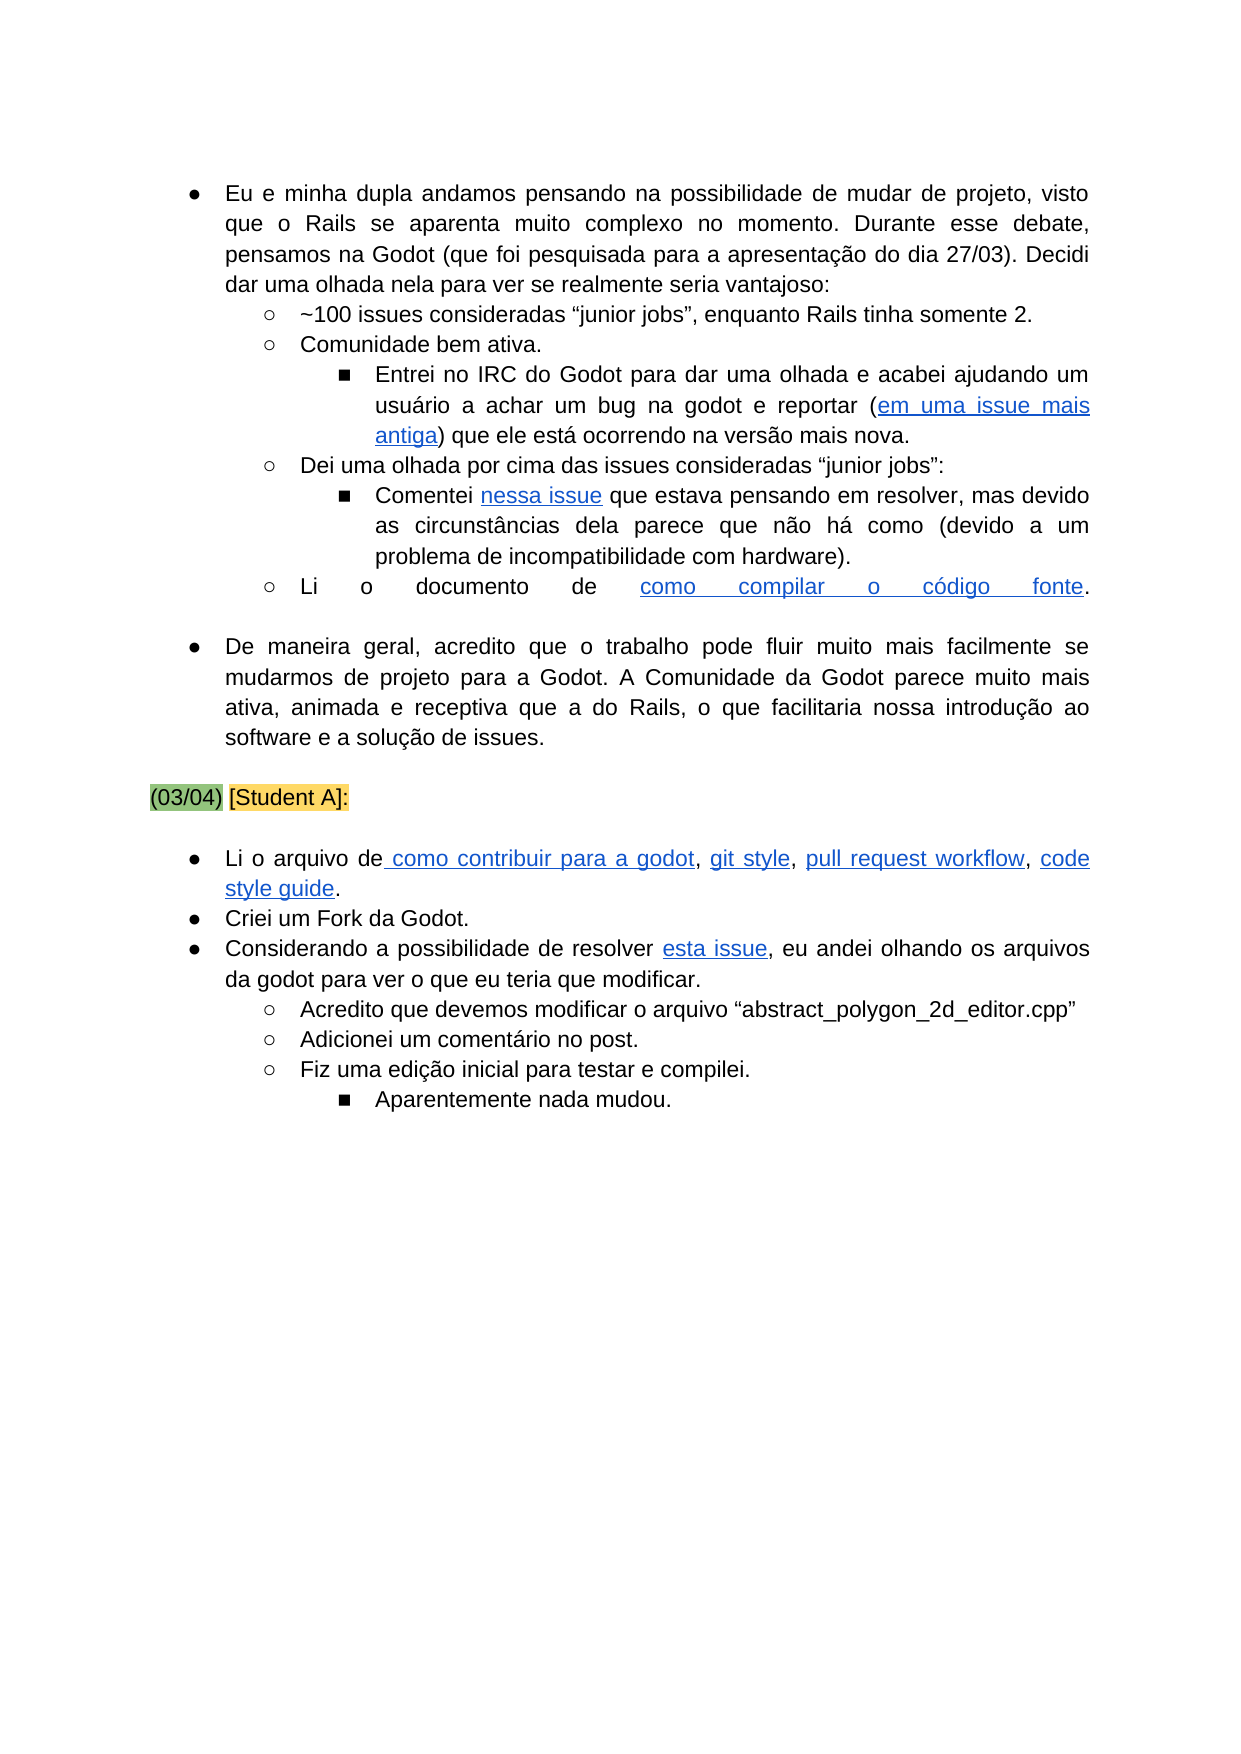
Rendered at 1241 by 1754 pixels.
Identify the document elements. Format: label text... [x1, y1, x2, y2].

text (03/04) [Student A]: [150, 784, 1090, 811]
list Li o documento de como compilar o código fonte. [262, 573, 1090, 629]
list Eu e minha dupla andamos pensando na possibilidade de mudar de projeto, visto que o Rails se aparenta muito complexo no momento. Durante esse debate, pensamos na Godot (que foi pesquisada para a apresentação do dia 27/03). Decidi dar uma olhada nela para ver se realmente seria vantajoso: [187, 180, 1090, 297]
list De maneira geral, acredito que o trabalho pode fluir muito mais facilmente se mudarmos de projeto para a Godot. A Comunidade da Godot parece muito mais ativa, animada e receptiva que a do Rails, o que facilitaria nossa introdução ao software e a solução de issues. [187, 633, 1090, 750]
list Aparentemente nada mudou. [337, 1086, 1090, 1113]
list Entrei no IRC do Godot para dar uma olhada e acabei ajudando um usuário a achar um bug na godot e reportar (em uma issue mais antiga) que ele está ocorrendo na versão mais nova. [337, 361, 1090, 448]
list Comunidade bem ativa. [262, 331, 1090, 358]
list Acredito que devemos modificar o arquivo “abstract_polygon_2d_editor.cpp” [262, 996, 1090, 1022]
list Criei um Fork da Godot. [187, 905, 1090, 932]
list Comentei nessa issue que estava pensando em resolver, mas devido as circunstâncias dela parece que não há como (devido a um problema de incompatibilidade com hardware). [337, 482, 1090, 569]
list Fiz uma edição inicial para testar e compilei. [262, 1056, 1090, 1083]
list Considerando a possibilidade de resolver esta issue, eu andei olhando os arquivos da godot para ver o que eu teria que modificar. [187, 935, 1090, 992]
list Adicionei um comentário no post. [262, 1026, 1090, 1052]
list Li o arquivo de como contribuir para a godot, git style, pull request workflow, code style guide. [187, 845, 1090, 901]
list Dei uma olhada por cima das issues consideradas “junior jobs”: [262, 452, 1090, 478]
list ~100 issues consideradas “junior jobs”, enquanto Rails tinha somente 2. [262, 301, 1090, 327]
